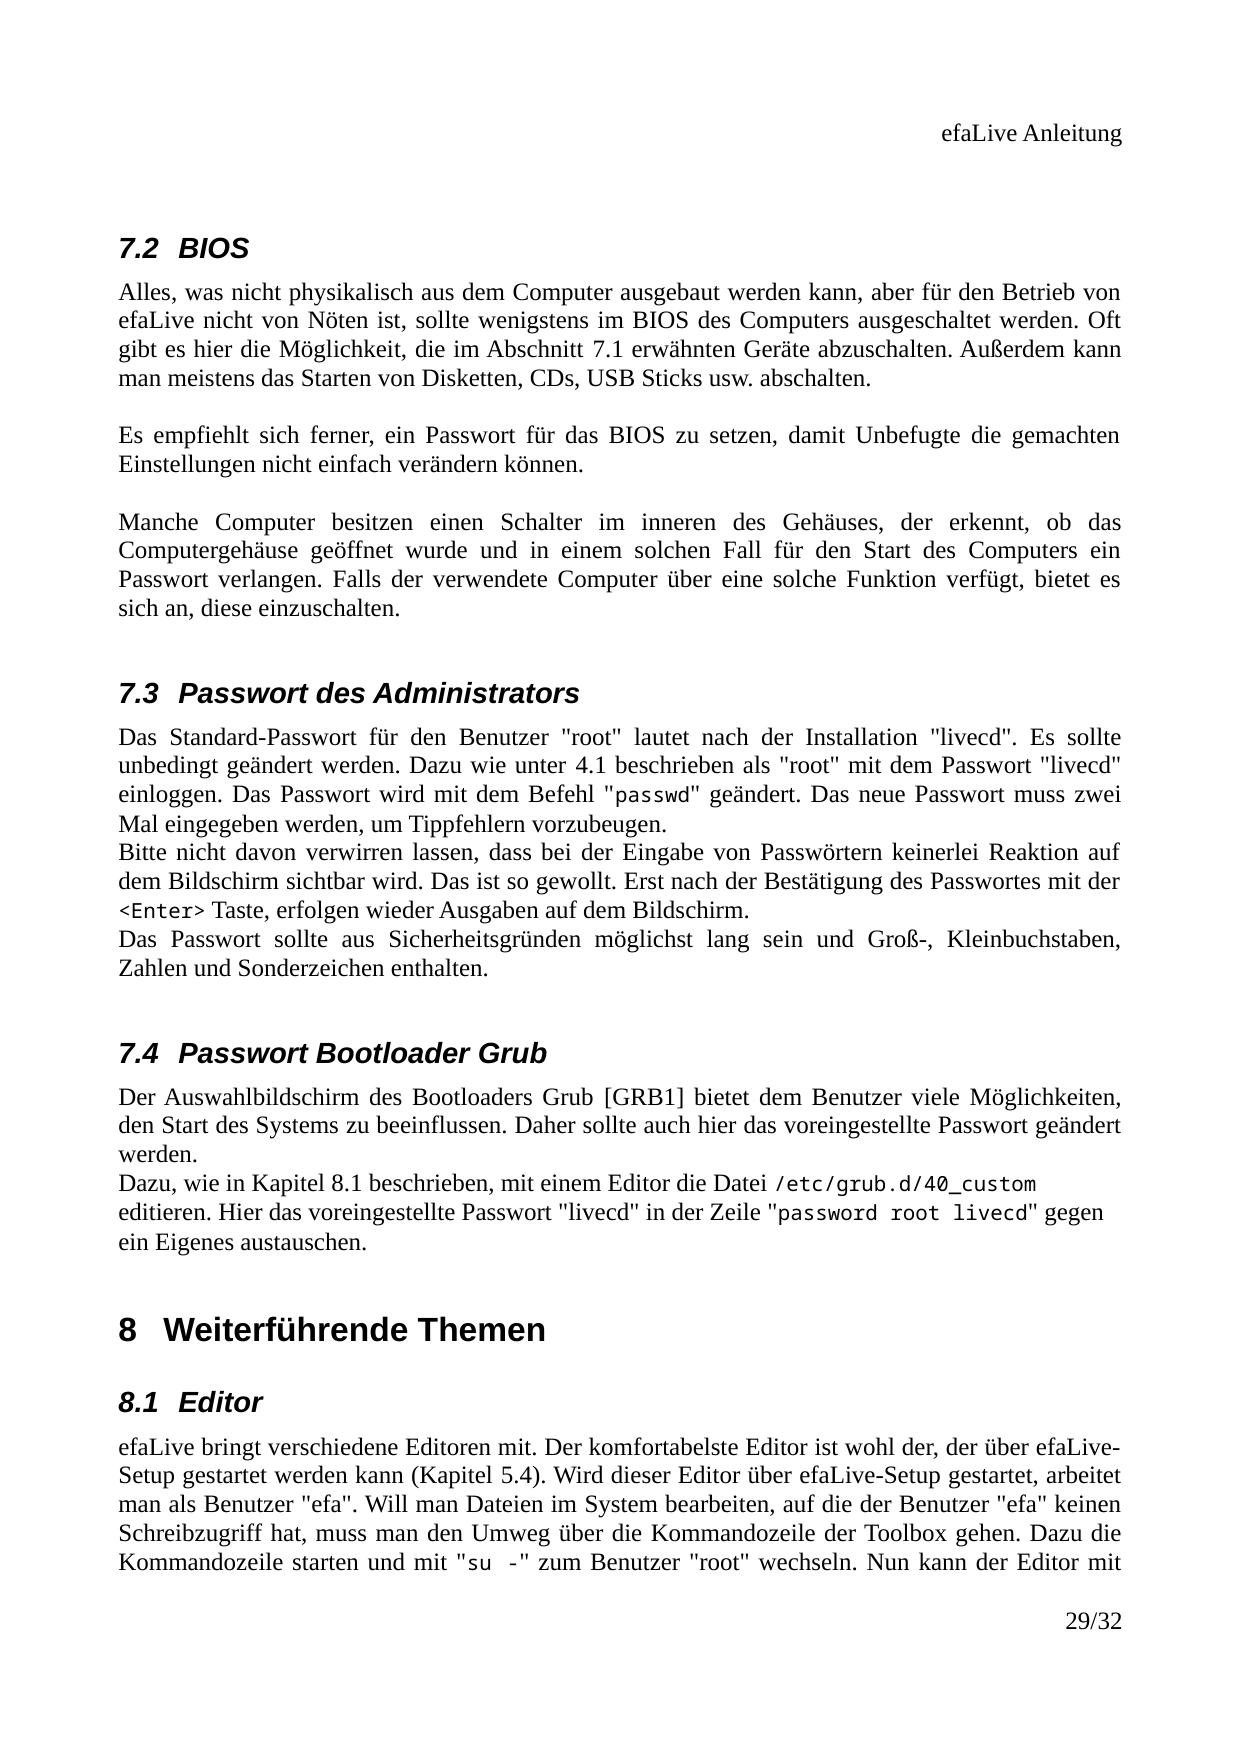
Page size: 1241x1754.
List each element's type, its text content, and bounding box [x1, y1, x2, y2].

subtitle Weiterführende Themen [118, 1309, 1122, 1348]
text efaLive bringt verschiedene Editoren mit. Der komfortabelste Editor ist wohl der, der über efaLive-Setup gestartet werden kann (Kapitel 5.4). Wird dieser Editor über efaLive-Setup gestartet, arbeitet man als Benutzer "efa". Will man Dateien im System bearbeiten, auf die der Benutzer "efa" keinen Schreibzugriff hat, muss man den Umweg über die Kommandozeile der Toolbox gehen. Dazu die Kommandozeile starten und mit "su -" zum Benutzer "root" wechseln. Nun kann der Editor mit [118, 1432, 1122, 1576]
subtitle Passwort Bootloader Grub [118, 1036, 1122, 1069]
subtitle BIOS [118, 231, 1122, 264]
subtitle Editor [118, 1386, 1122, 1419]
text Der Auswahlbildschirm des Bootloaders Grub [GRB1] bietet dem Benutzer viele Möglichkeiten, den Start des Systems zu beeinflussen. Daher sollte auch hier das voreingestellte Passwort geändert werden. [118, 1082, 1122, 1168]
text Manche Computer besitzen einen Schalter im inneren des Gehäuses, der erkennt, ob das Computergehäuse geöffnet wurde und in einem solchen Fall für den Start des Computers ein Passwort verlangen. Falls der verwendete Computer über eine solche Funktion verfügt, bietet es sich an, diese einzuschalten. [118, 507, 1122, 622]
text Bitte nicht davon verwirren lassen, dass bei der Eingabe von Passwörtern keinerlei Reaktion auf dem Bildschirm sichtbar wird. Das ist so gewollt. Erst nach der Bestätigung des Passwortes mit der <Enter> Taste, erfolgen wieder Ausgaben auf dem Bildschirm. [118, 837, 1122, 924]
text Alles, was nicht physikalisch aus dem Computer ausgebaut werden kann, aber für den Betrieb von efaLive nicht von Nöten ist, sollte wenigstens im BIOS des Computers ausgeschaltet werden. Oft gibt es hier die Möglichkeit, die im Abschnitt 7.1 erwähnten Geräte abzuschalten. Außerdem kann man meistens das Starten von Disketten, CDs, USB Sticks usw. abschalten. [118, 277, 1122, 392]
subtitle Passwort des Administrators [118, 676, 1122, 709]
text Das Passwort sollte aus Sicherheitsgründen möglichst lang sein und Groß-, Kleinbuchstaben, Zahlen und Sonderzeichen enthalten. [118, 924, 1122, 982]
text Es empfiehlt sich ferner, ein Passwort für das BIOS zu setzen, damit Unbefugte die gemachten Einstellungen nicht einfach verändern können. [118, 421, 1122, 478]
text Das Standard-Passwort für den Benutzer "root" lautet nach der Installation "livecd". Es sollte unbedingt geändert werden. Dazu wie unter 4.1 beschrieben als "root" mit dem Passwort "livecd" einloggen. Das Passwort wird mit dem Befehl "passwd" geändert. Das neue Passwort muss zwei Mal eingegeben werden, um Tippfehlern vorzubeugen. [118, 722, 1122, 837]
text Dazu, wie in Kapitel 8.1 beschrieben, mit einem Editor die Datei /etc/grub.d/40_custom editieren. Hier das voreingestellte Passwort "livecd" in der Zeile "password root livecd" gegen ein Eigenes austauschen. [118, 1168, 1122, 1256]
